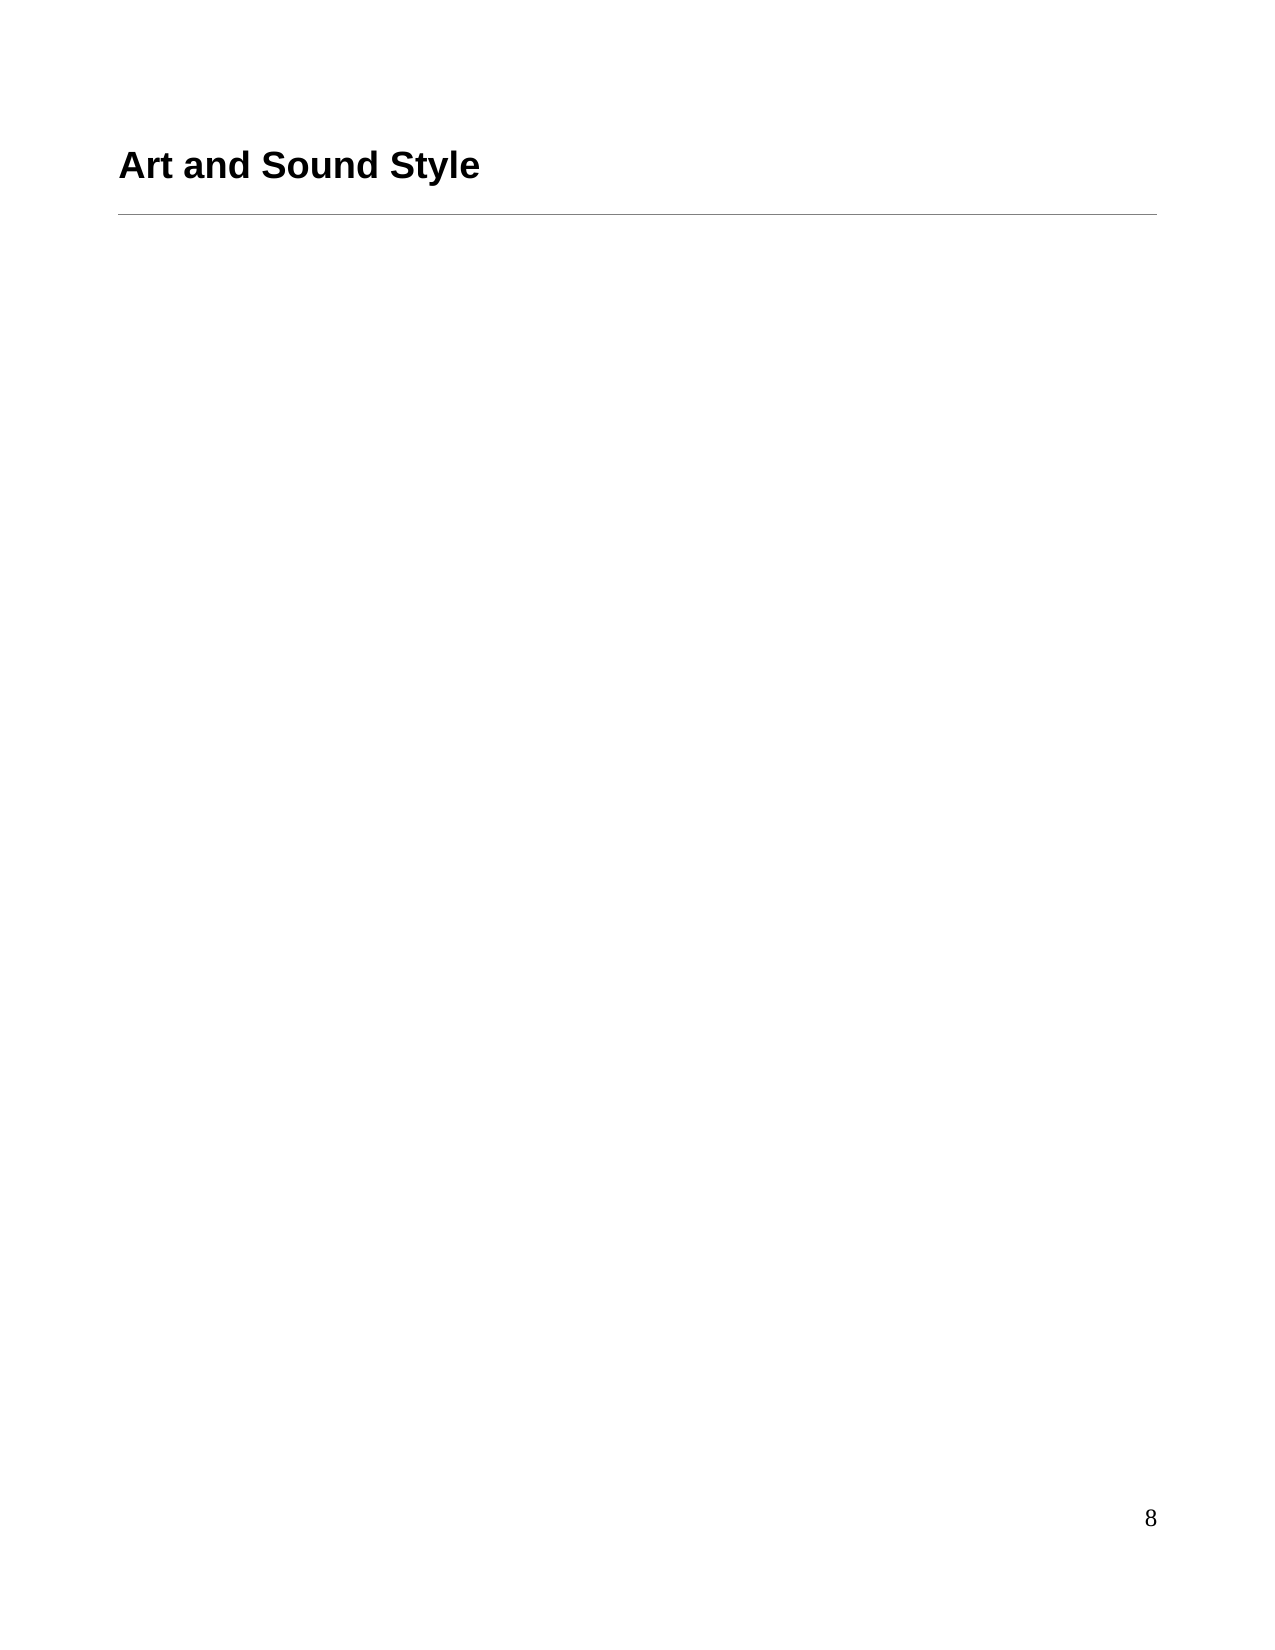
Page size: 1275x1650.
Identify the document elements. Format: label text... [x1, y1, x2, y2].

subtitle Art and Sound Style [118, 143, 1157, 187]
